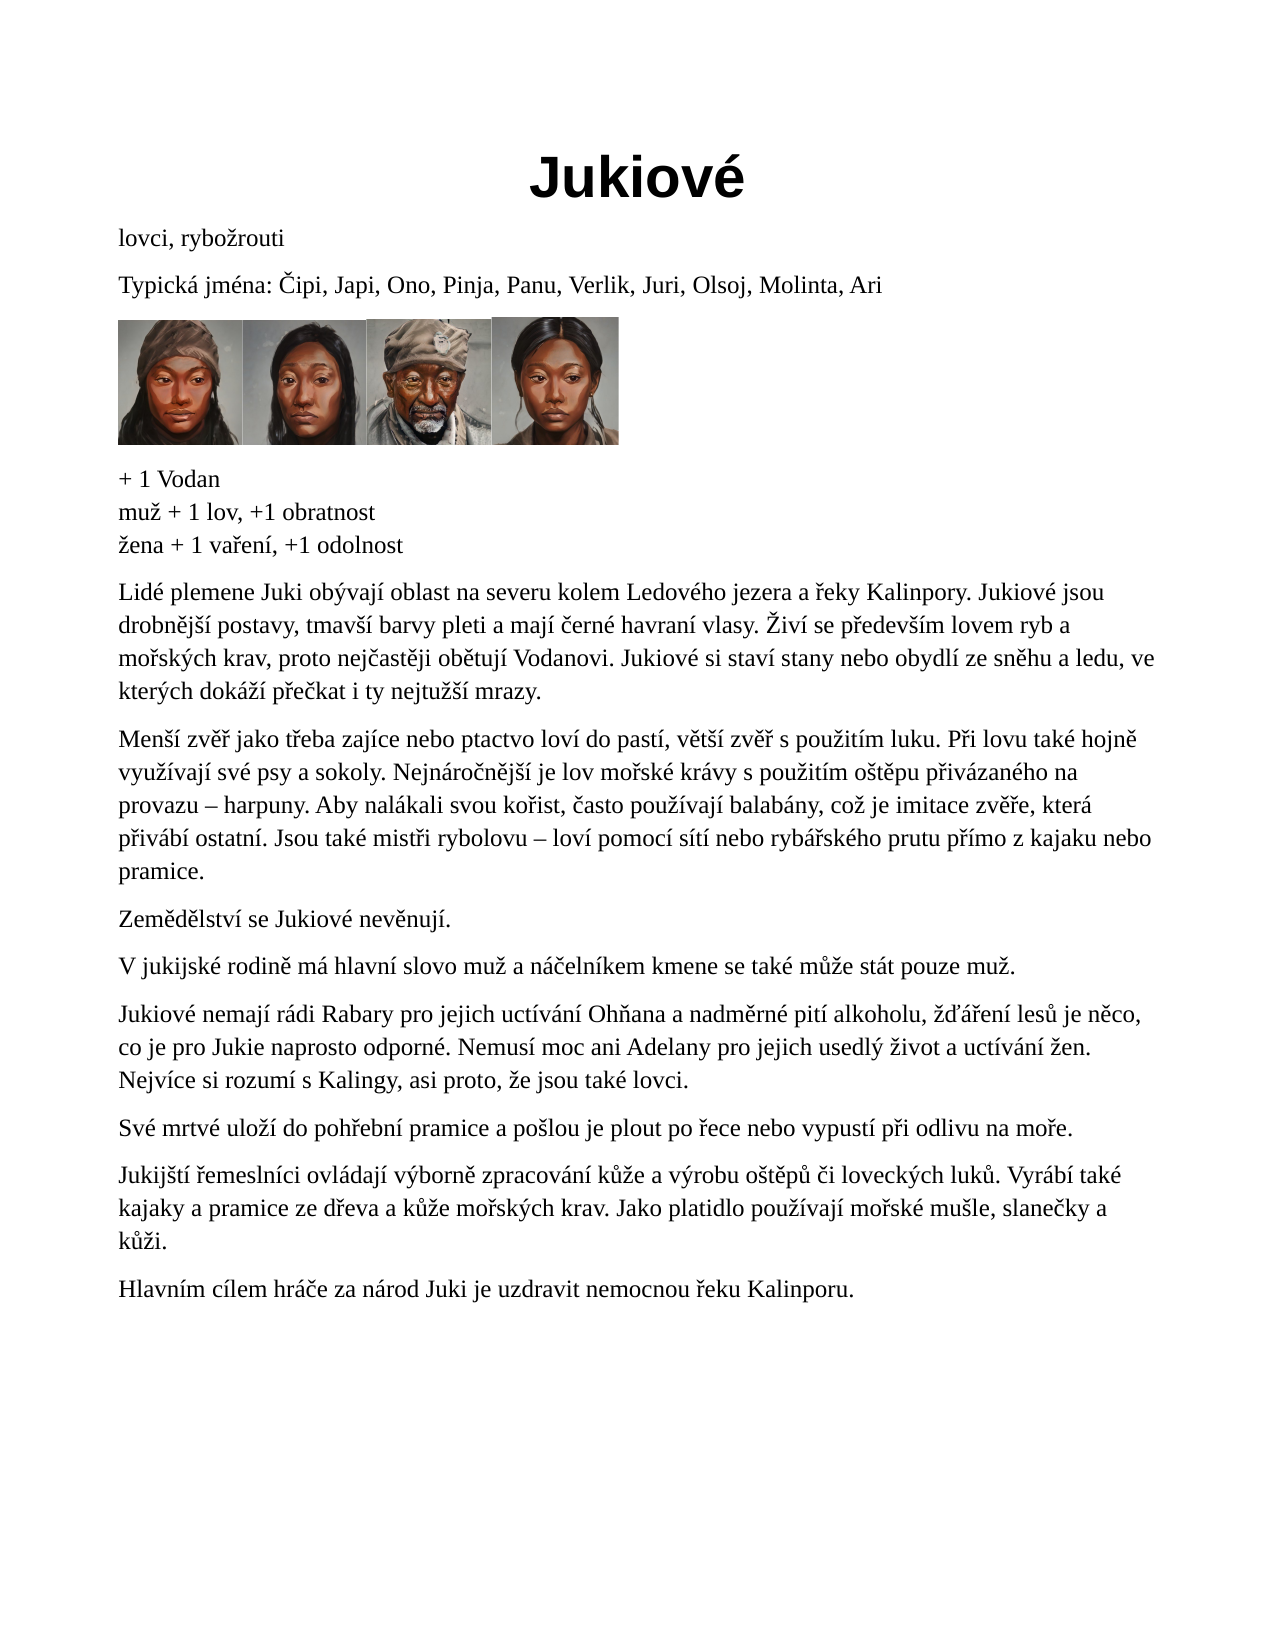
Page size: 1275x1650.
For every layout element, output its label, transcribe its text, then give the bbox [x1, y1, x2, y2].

text Své mrtvé uloží do pohřební pramice a pošlou je plout po řece nebo vypustí při odlivu na moře. [118, 1113, 1157, 1141]
text Zemědělství se Jukiové nevěnují. [118, 904, 1157, 932]
text Menší zvěř jako třeba zajíce nebo ptactvo loví do pastí, větší zvěř s použitím luku. Při lovu také hojně využívají své psy a sokoly. Nejnáročnější je lov mořské krávy s použitím oštěpu přivázaného na provazu – harpuny. Aby nalákali svou kořist, často používají balabány, což je imitace zvěře, která přivábí ostatní. Jsou také mistři rybolovu – loví pomocí sítí nebo rybářského prutu přímo z kajaku nebo pramice. [118, 724, 1157, 885]
text Lidé plemene Juki obývají oblast na severu kolem Ledového jezera a řeky Kalinpory. Jukiové jsou drobnější postavy, tmavší barvy pleti a mají černé havraní vlasy. Živí se především lovem ryb a mořských krav, proto nejčastěji obětují Vodanovi. Jukiové si staví stany nebo obydlí ze sněhu a ledu, ve kterých dokáží přečkat i ty nejtužší mrazy. [118, 577, 1157, 705]
title Jukiové [118, 143, 1157, 210]
text Hlavním cílem hráče za národ Juki je uzdravit nemocnou řeku Kalinporu. [118, 1274, 1157, 1303]
text + 1 Vodan muž + 1 lov, +1 obratnost žena + 1 vaření, +1 odolnost [118, 464, 1157, 558]
text Jukijští řemeslníci ovládají výborně zpracování kůže a výrobu oštěpů či loveckých luků. Vyrábí také kajaky a pramice ze dřeva a kůže mořských krav. Jako platidlo používají mořské mušle, slanečky a kůži. [118, 1160, 1157, 1255]
text lovci, rybožrouti [118, 223, 1157, 251]
text Typická jména: Čipi, Japi, Ono, Pinja, Panu, Verlik, Juri, Olsoj, Molinta, Ari [118, 270, 1157, 299]
text Jukiové nemají rádi Rabary pro jejich uctívání Ohňana a nadměrné pití alkoholu, žďáření lesů je něco, co je pro Jukie naprosto odporné. Nemusí moc ani Adelany pro jejich usedlý život a uctívání žen. Nejvíce si rozumí s Kalingy, asi proto, že jsou také lovci. [118, 999, 1157, 1094]
text V jukijské rodině má hlavní slovo muž a náčelníkem kmene se také může stát pouze muž. [118, 951, 1157, 980]
picture [118, 317, 619, 445]
